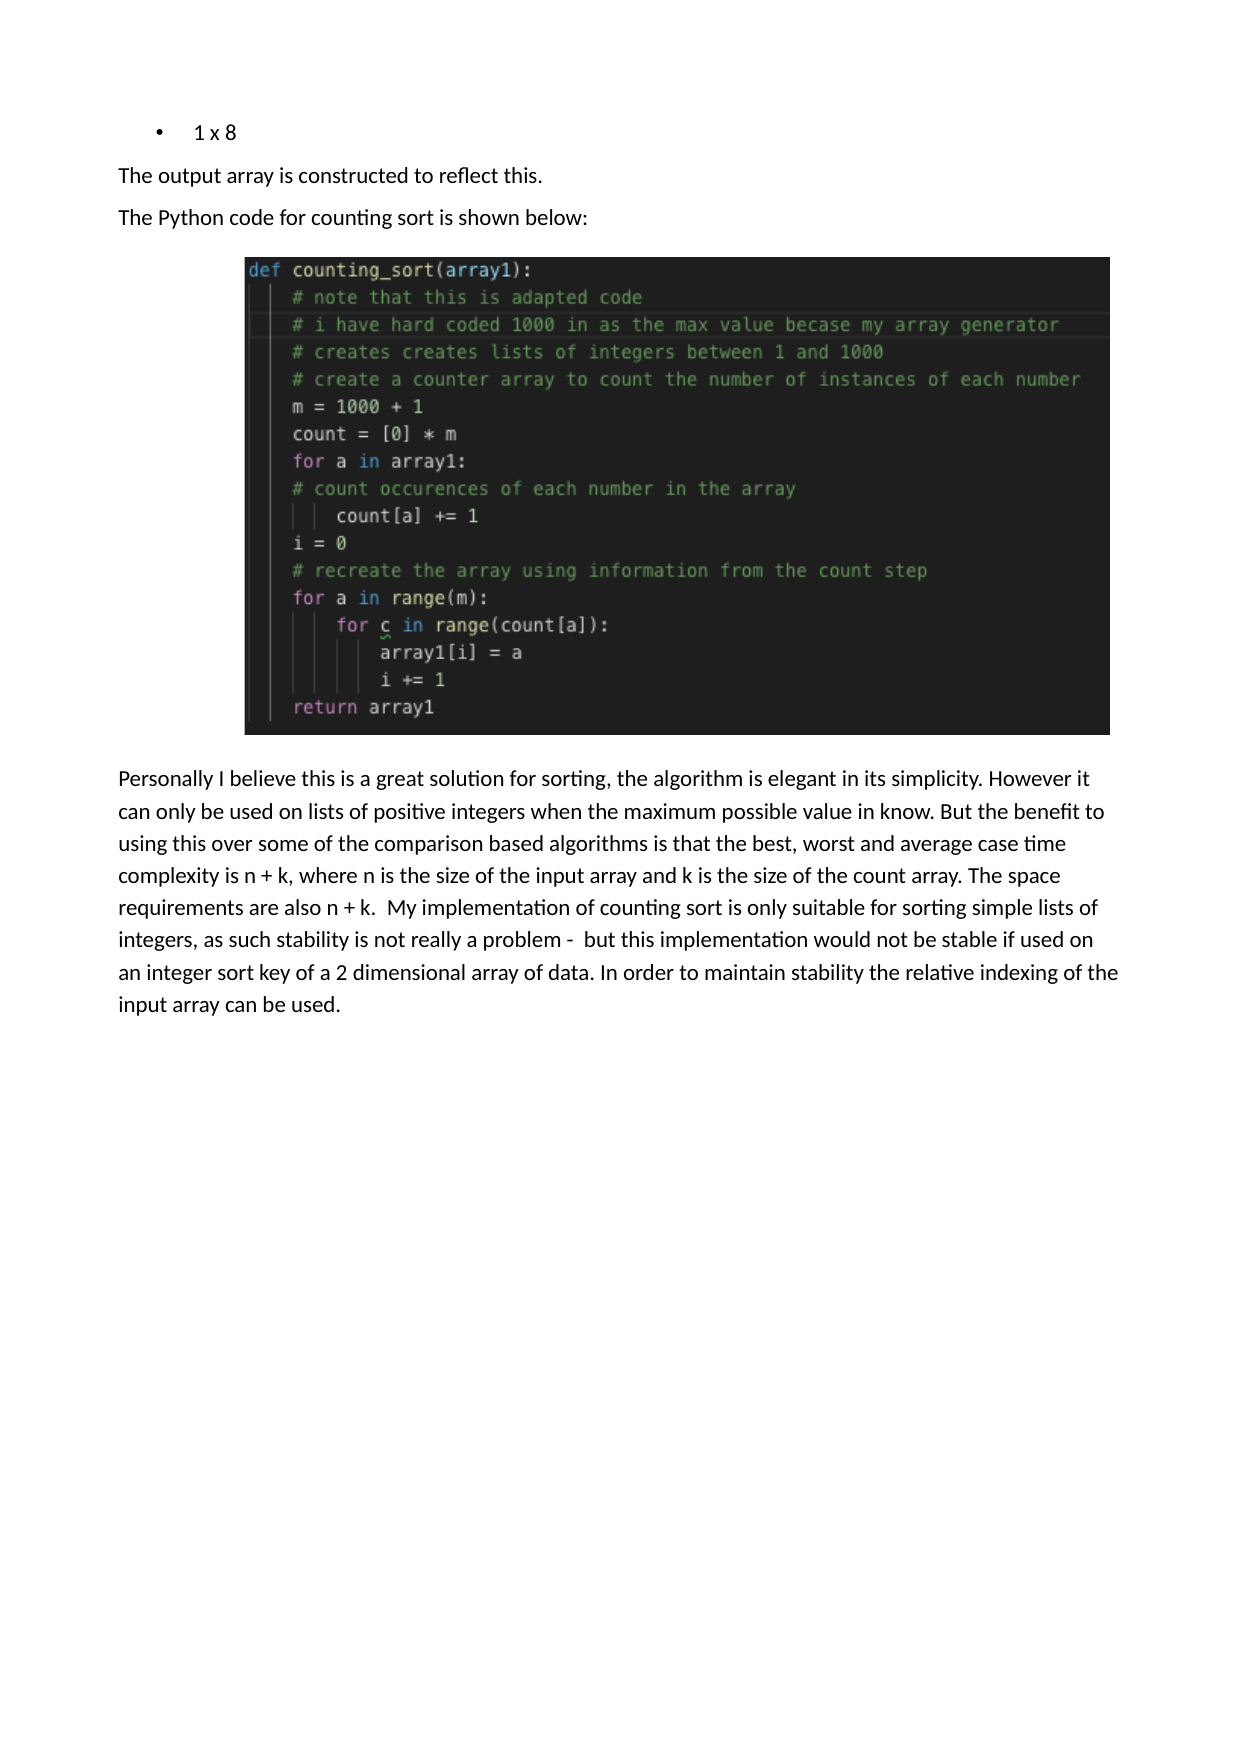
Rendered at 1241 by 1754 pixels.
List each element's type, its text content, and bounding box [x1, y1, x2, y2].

list 1 x 8 [156, 118, 1122, 146]
text The output array is constructed to reflect this. [118, 161, 1122, 189]
text Personally I believe this is a great solution for sorting, the algorithm is elegant in its simplicity. However it can only be used on lists of positive integers when the maximum possible value in know. But the benefit to using this over some of the comparison based algorithms is that the best, worst and average case time complexity is n + k, where n is the size of the input array and k is the size of the count array. The space requirements are also n + k. My implementation of counting sort is only suitable for sorting simple lists of integers, as such stability is not really a problem - but this implementation would not be stable if used on an integer sort key of a 2 dimensional array of data. In order to maintain stability the relative indexing of the input array can be used. [118, 764, 1122, 1018]
picture [244, 257, 1110, 735]
text The Python code for counting sort is shown below: [118, 203, 1122, 231]
